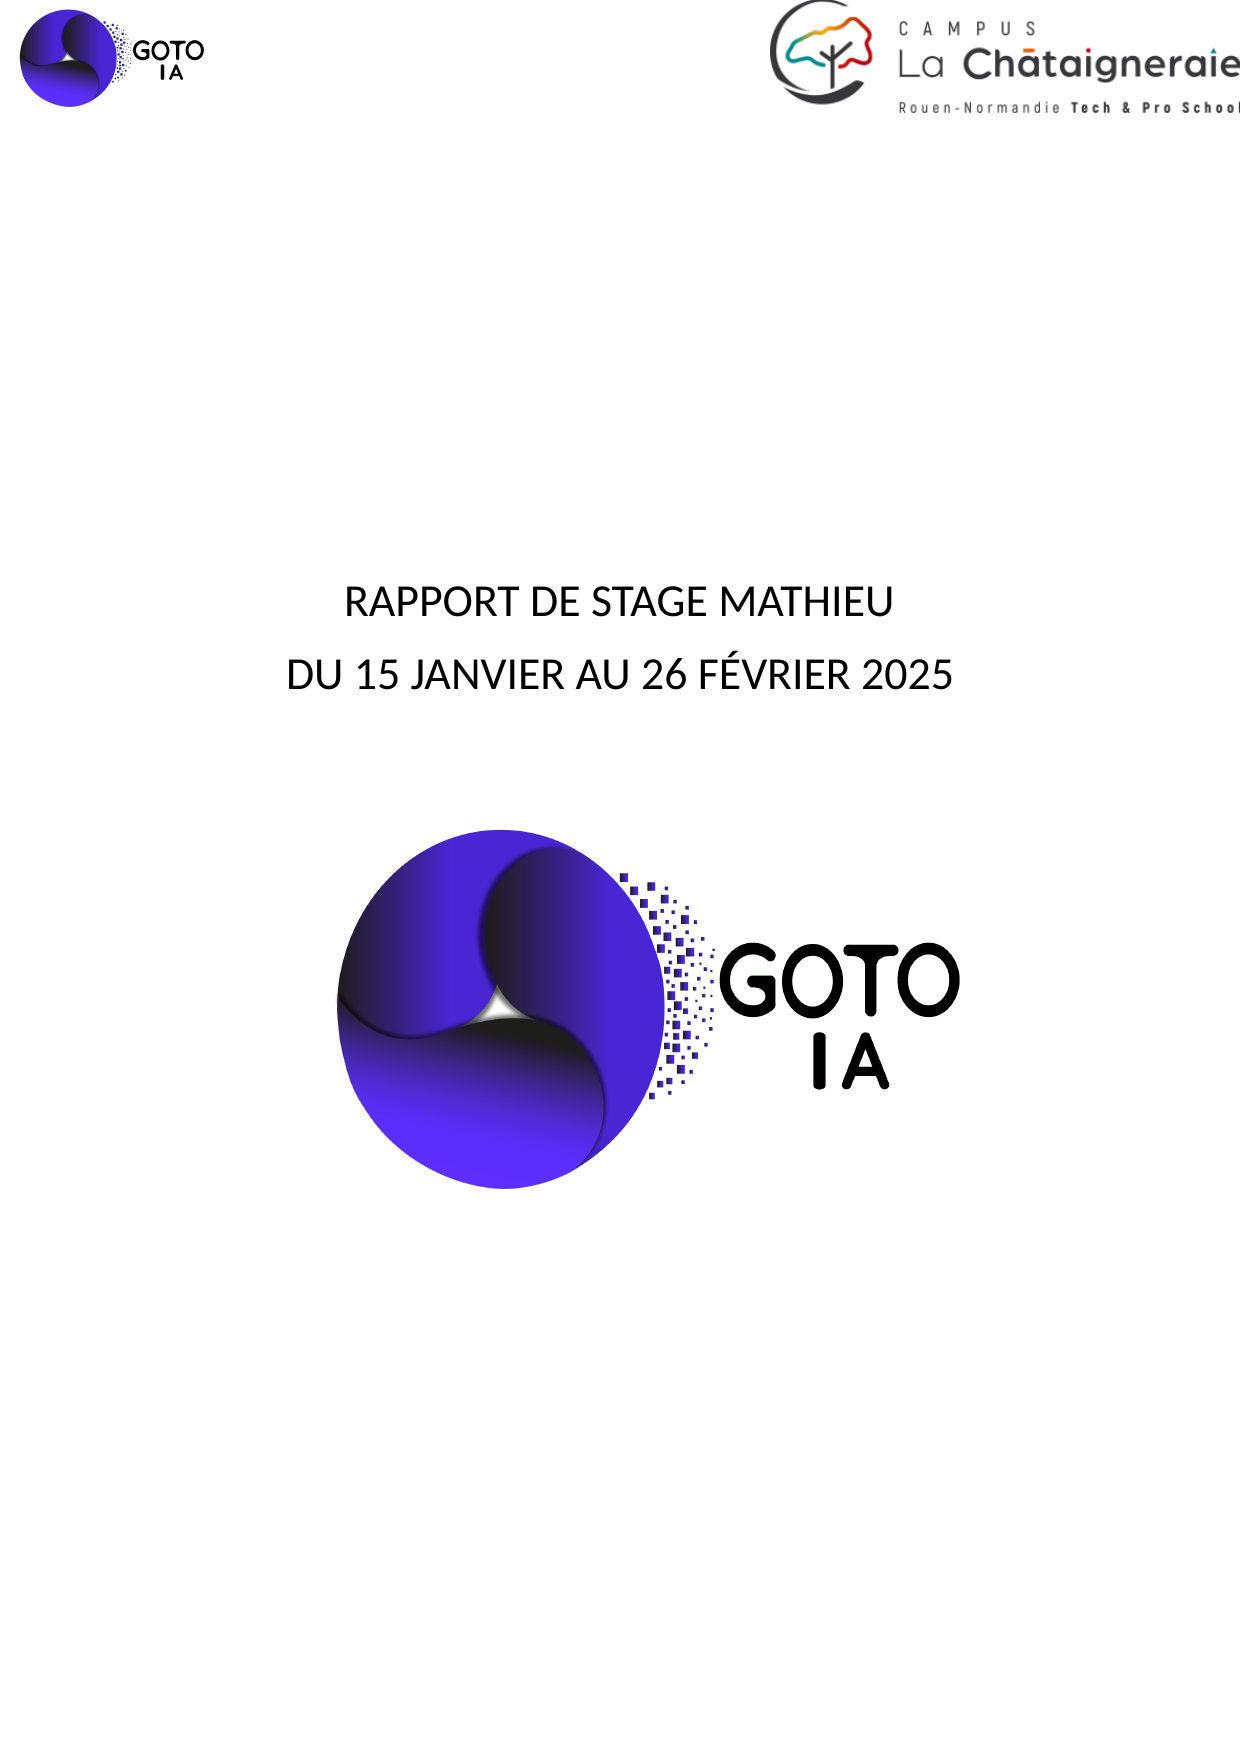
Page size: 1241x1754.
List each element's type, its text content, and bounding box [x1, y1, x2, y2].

text RAPPORT DE STAGE MATHIEU [148, 572, 1093, 628]
text DU 15 JANVIER AU 26 FÉVRIER 2025 [148, 645, 1093, 701]
